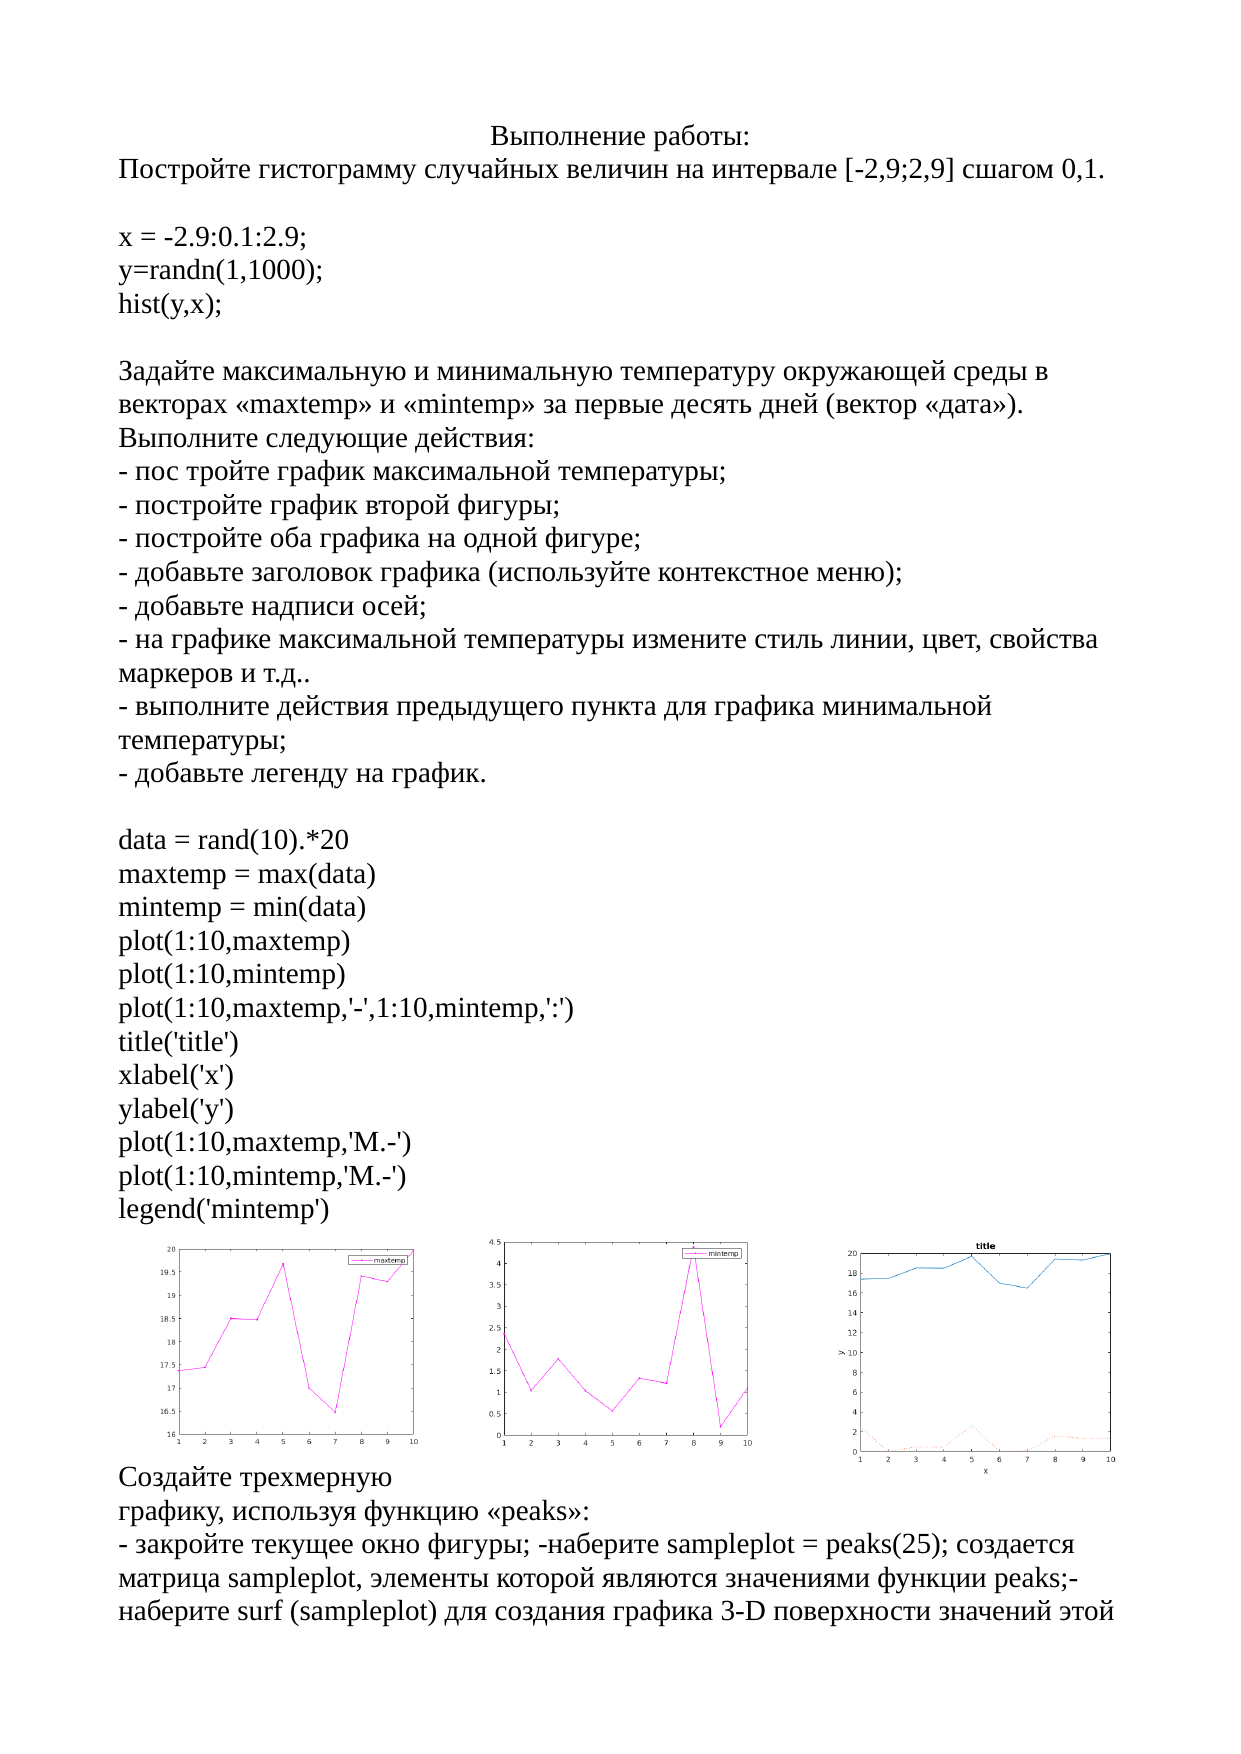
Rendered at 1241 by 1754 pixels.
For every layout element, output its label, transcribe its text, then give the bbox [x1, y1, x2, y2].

text hist(y,x); [118, 286, 1122, 319]
text - добавьте надписи осей; [118, 588, 1122, 621]
text data = rand(10).*20 [118, 822, 1122, 856]
picture [139, 1232, 442, 1459]
picture [463, 1225, 777, 1461]
text title('title') [118, 1024, 1122, 1057]
text - выполните действия предыдущего пункта для графика минимальной температуры; [118, 688, 1122, 755]
text plot(1:10,maxtemp,'M.-') [118, 1124, 1122, 1158]
text - добавьте легенду на график. [118, 755, 1122, 789]
text plot(1:10,mintemp) [118, 957, 1122, 990]
text maxtemp = max(data) [118, 856, 1122, 889]
text - на графике максимальной температуры измените стиль линии, цвет, свойства маркеров и т.д.. [118, 621, 1122, 688]
text ylabel('y') [118, 1091, 1122, 1124]
text - пос тройте график максимальной температуры; [118, 453, 1122, 487]
text Выполнение работы: [118, 118, 1122, 152]
text - добавьте заголовок графика (используйте контекстное меню); [118, 554, 1122, 588]
text - постройте график второй фигуры; [118, 487, 1122, 521]
text - постройте оба графика на одной фигуре; [118, 521, 1122, 554]
text Задайте максимальную и минимальную температуру окружающей среды в векторах «maxtemp» и «mintemp» за первые десять дней (вектор «дата»). Выполните следующие действия: [118, 353, 1122, 453]
picture [818, 1236, 1141, 1478]
text x = -2.9:0.1:2.9; [118, 219, 1122, 252]
text Постройте гистограмму случайных величин на интервале [-2,9;2,9] cшагом 0,1. [118, 152, 1122, 185]
text xlabel('x') [118, 1057, 1122, 1091]
text plot(1:10,mintemp,'M.-') [118, 1158, 1122, 1191]
text plot(1:10,maxtemp,'-',1:10,mintemp,':') [118, 990, 1122, 1024]
text mintemp = min(data) [118, 889, 1122, 923]
text Создайте трехмерную графику, используя функцию «peaks»: [118, 1359, 1122, 1526]
text y=randn(1,1000); [118, 252, 1122, 286]
text plot(1:10,maxtemp) [118, 923, 1122, 957]
text - закройте текущее окно фигуры; -наберите sampleplot = peaks(25); создается матрица sampleplot, элементы которой являются значениями функции peaks;- наберите surf (sampleplot) для создания графика 3-D поверхности значений этой [118, 1526, 1122, 1627]
text legend('mintemp') [118, 1191, 1122, 1225]
